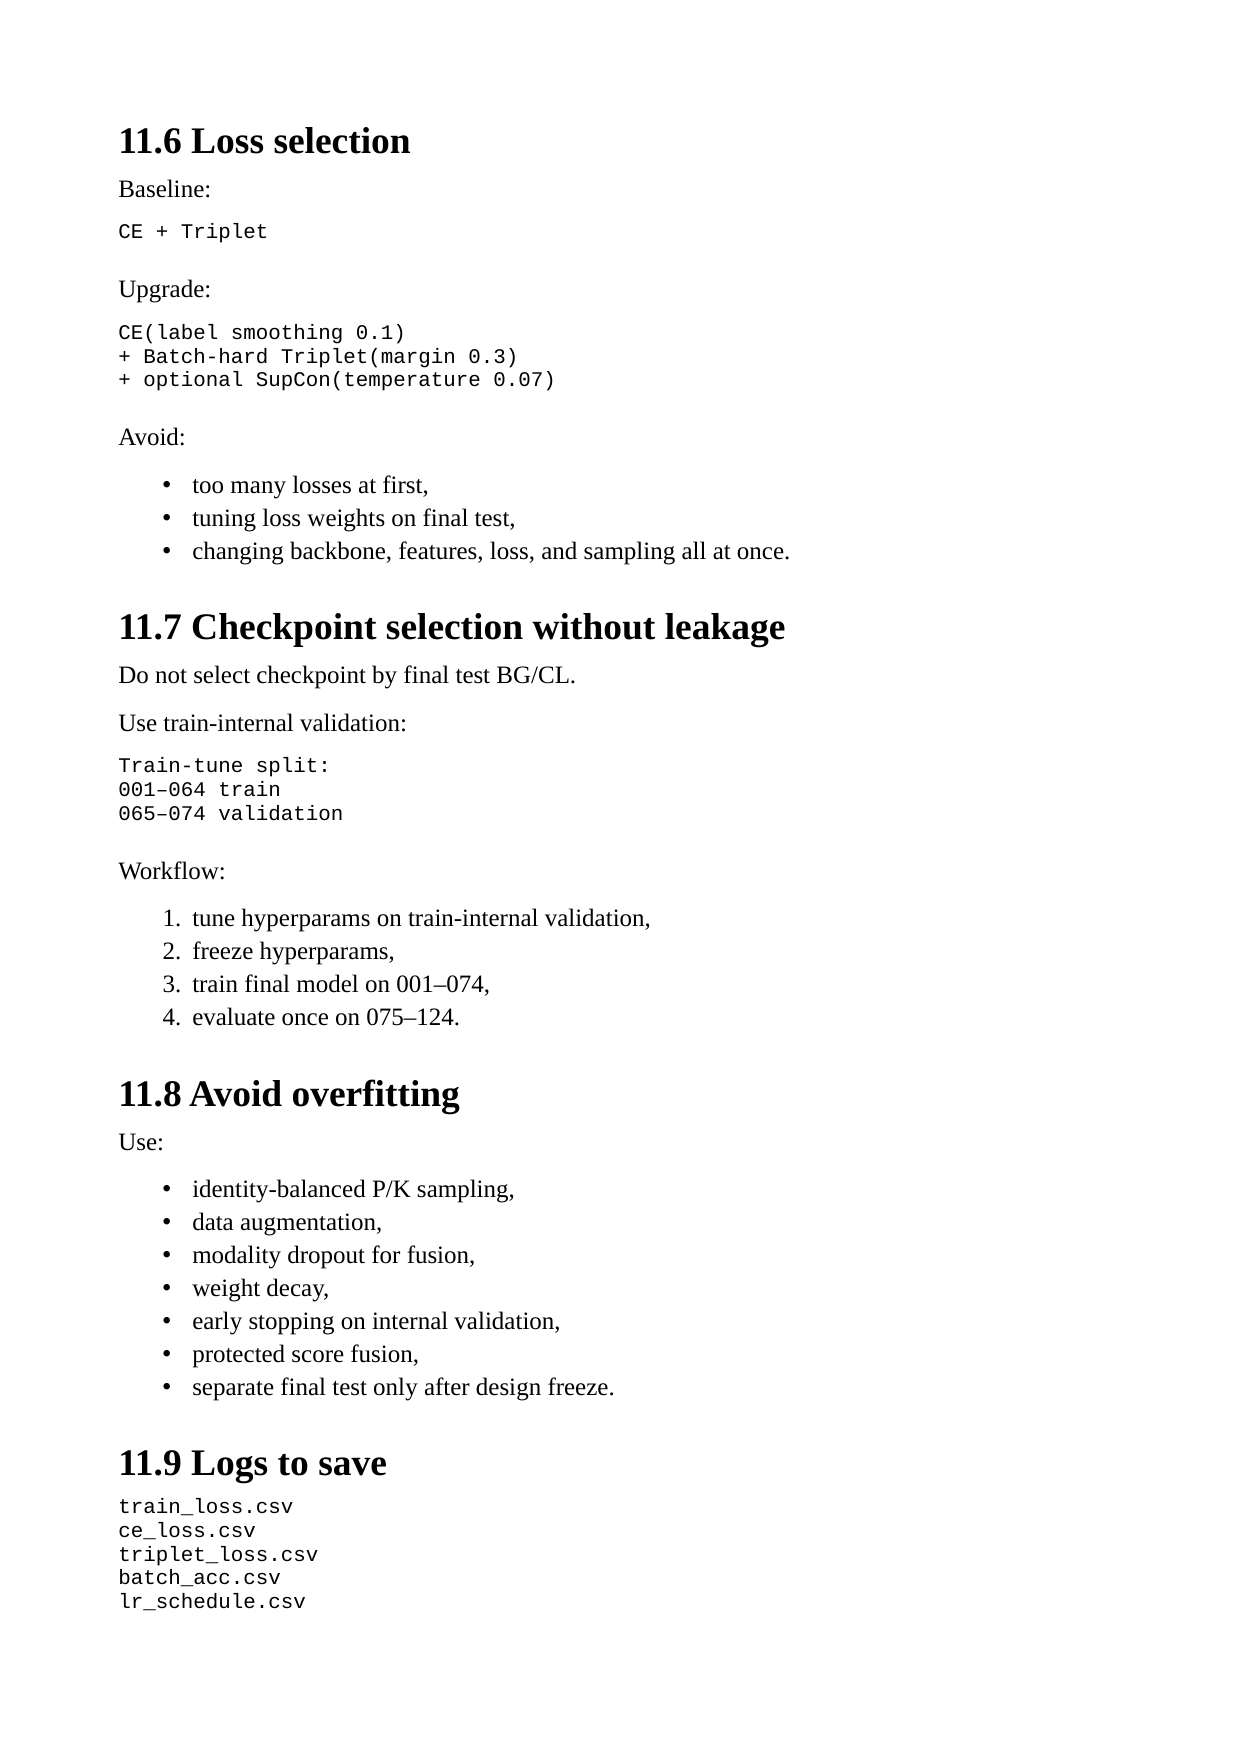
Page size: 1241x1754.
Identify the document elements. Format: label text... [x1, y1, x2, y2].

text Avoid: [118, 422, 1122, 451]
list train final model on 001–074, [162, 969, 1122, 998]
text + optional SupCon(temperature 0.07) [118, 369, 1122, 393]
text Train-tune split: [118, 755, 1122, 779]
text triplet_loss.csv [118, 1544, 1122, 1567]
text 065–074 validation [118, 803, 1122, 826]
text + Batch-hard Triplet(margin 0.3) [118, 346, 1122, 369]
list changing backbone, features, loss, and sampling all at once. [162, 536, 1122, 565]
text Do not select checkpoint by final test BG/CL. [118, 660, 1122, 689]
list separate final test only after design freeze. [162, 1372, 1122, 1401]
text lr_schedule.csv [118, 1591, 1122, 1614]
text ce_loss.csv [118, 1520, 1122, 1544]
text batch_acc.csv [118, 1567, 1122, 1591]
text Upgrade: [118, 274, 1122, 303]
text CE(label smoothing 0.1) [118, 322, 1122, 346]
text Use train-internal validation: [118, 708, 1122, 737]
text Baseline: [118, 174, 1122, 202]
subtitle 11.8 Avoid overfitting [118, 1071, 1122, 1114]
text 001–064 train [118, 779, 1122, 803]
list protected score fusion, [162, 1339, 1122, 1368]
list too many losses at first, [162, 470, 1122, 499]
subtitle 11.7 Checkpoint selection without leakage [118, 604, 1122, 648]
text Workflow: [118, 856, 1122, 884]
subtitle 11.6 Loss selection [118, 118, 1122, 161]
list data augmentation, [162, 1207, 1122, 1236]
subtitle 11.9 Logs to save [118, 1441, 1122, 1484]
text CE + Triplet [118, 221, 1122, 245]
list weight decay, [162, 1273, 1122, 1302]
list identity-balanced P/K sampling, [162, 1174, 1122, 1203]
list tune hyperparams on train-internal validation, [162, 903, 1122, 932]
list evaluate once on 075–124. [162, 1002, 1122, 1031]
text Use: [118, 1127, 1122, 1155]
list modality dropout for fusion, [162, 1240, 1122, 1269]
list tuning loss weights on final test, [162, 503, 1122, 532]
text train_loss.csv [118, 1496, 1122, 1520]
list freeze hyperparams, [162, 936, 1122, 965]
list early stopping on internal validation, [162, 1306, 1122, 1335]
